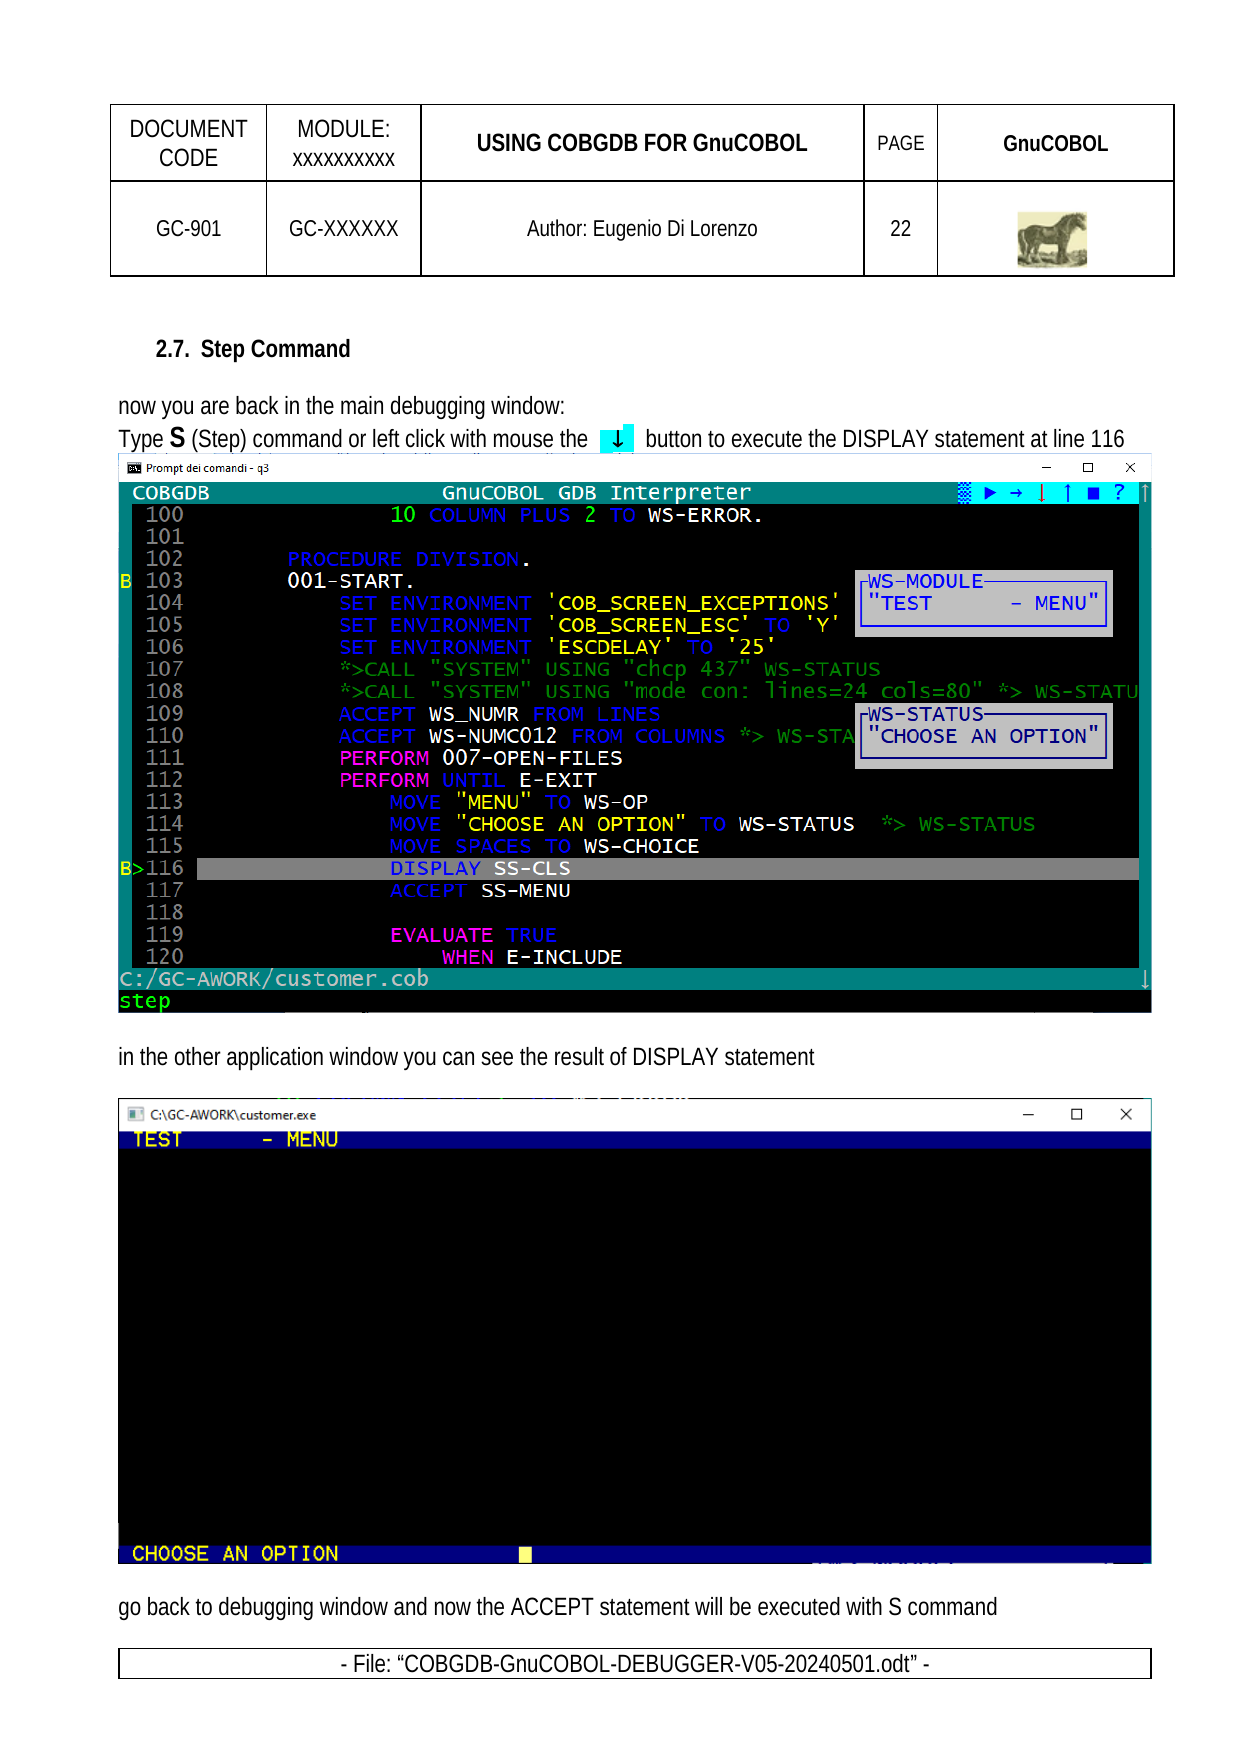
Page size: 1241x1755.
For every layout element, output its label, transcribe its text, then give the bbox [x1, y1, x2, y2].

text now you are back in the main debugging window: [118, 391, 1152, 420]
text Type S (Step) command or left click with mouse the  button to execute the DISPLAY statement at line 116 [118, 420, 1152, 453]
subtitle Step Command [156, 334, 1152, 362]
text in the other application window you can see the result of DISPLAY statement [118, 1042, 1152, 1070]
text go back to debugging window and now the ACCEPT statement will be executed with S command [118, 1592, 1152, 1621]
